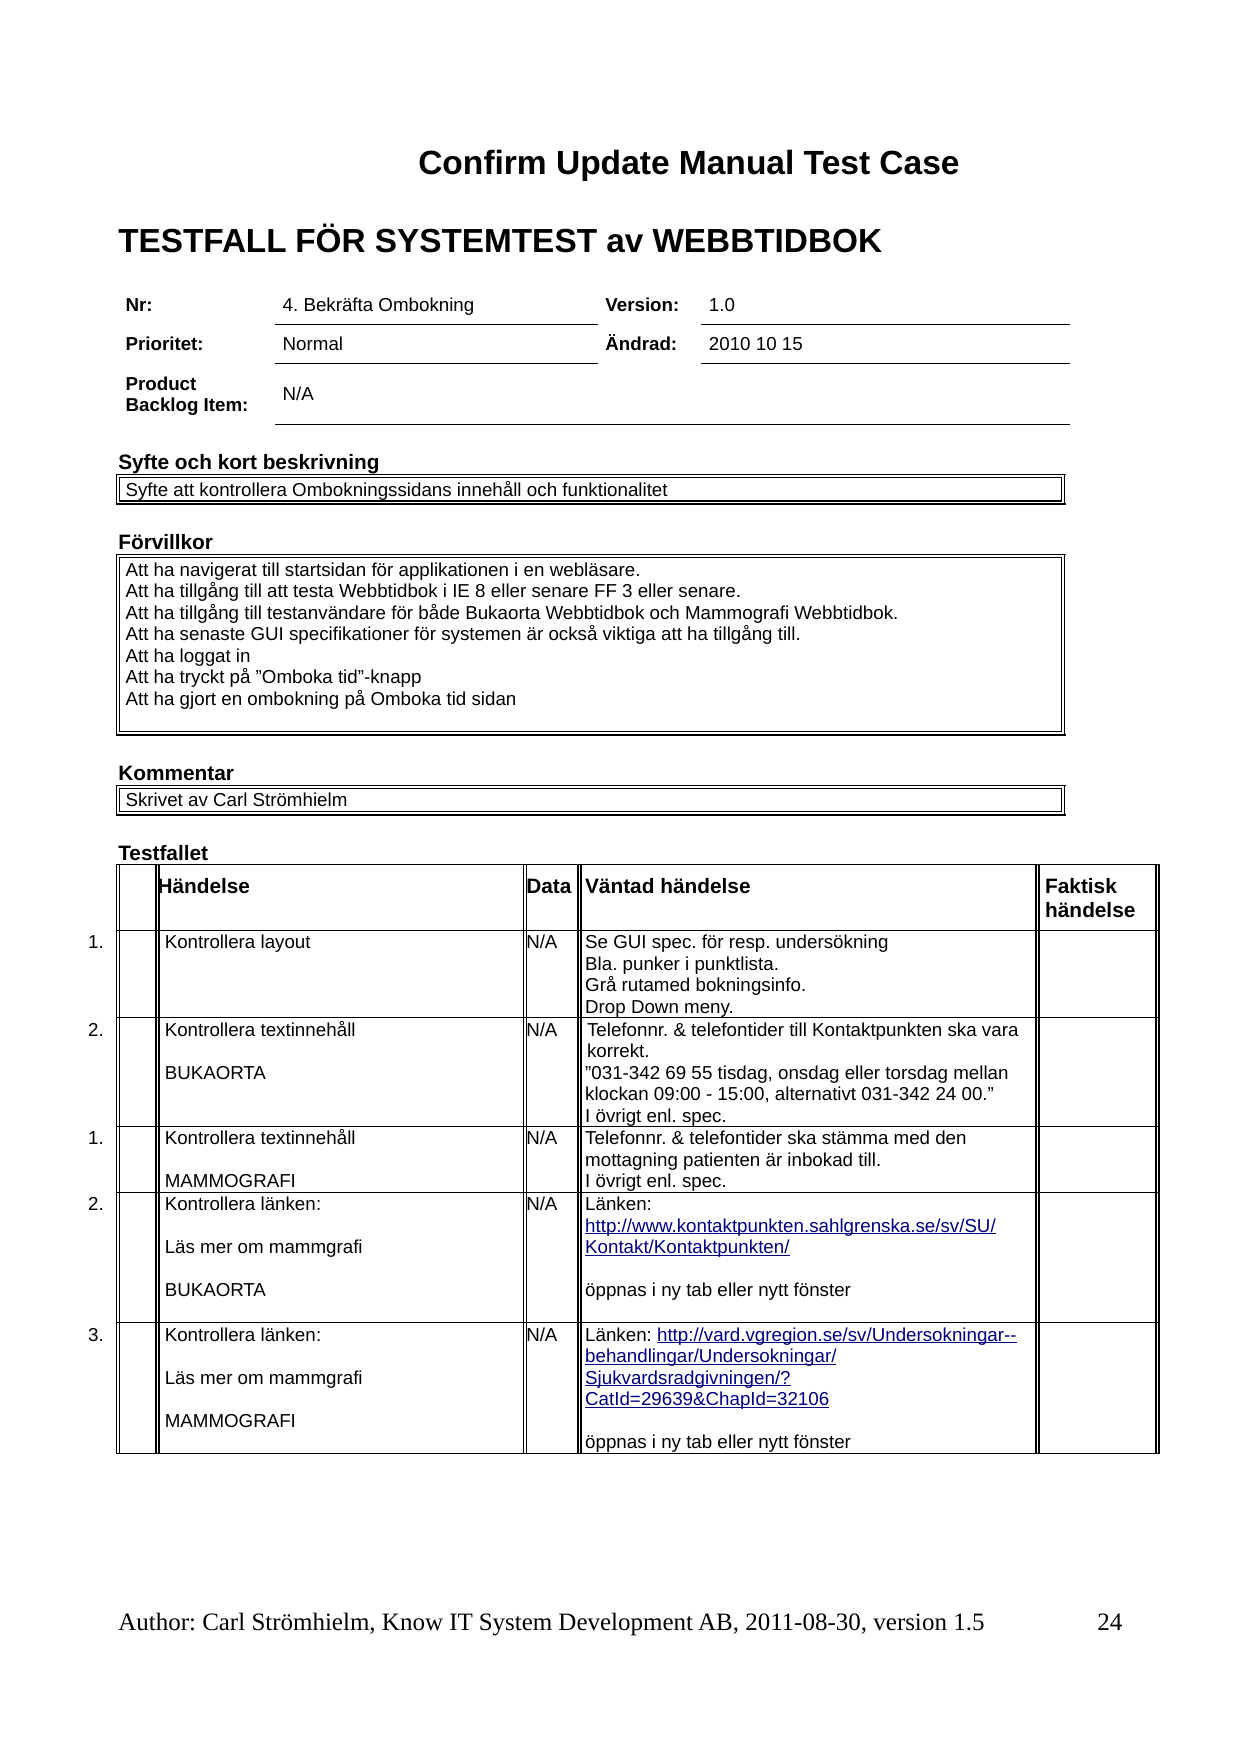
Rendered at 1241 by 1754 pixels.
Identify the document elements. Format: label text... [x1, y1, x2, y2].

table_header Nr: [118, 285, 275, 324]
table_cell Kontrollera länken: Läs mer om mammgrafi MAMMOGRAFI [160, 1323, 523, 1453]
table_header Version: [598, 285, 701, 324]
table_cell Kontrollera länken: Läs mer om mammgrafi BUKAORTA [160, 1193, 523, 1322]
table_cell Telefonnr. & telefontider till Kontaktpunkten ska vara korrekt. ”031-342 69 55 tisdag, onsdag eller torsdag mellan klockan 09:00 - 15:00, alternativt 031-342 24 00.” I övrigt enl. spec. [582, 1018, 1035, 1126]
table_cell [120, 1018, 155, 1126]
table_cell N/A [527, 1127, 577, 1192]
table_cell [1040, 1018, 1155, 1126]
table_header [120, 865, 155, 930]
table_cell Ändrad: [598, 324, 701, 363]
table_cell N/A [275, 363, 1070, 424]
table_header 4. Bekräfta Ombokning [275, 285, 598, 324]
table_header Händelse [160, 865, 523, 930]
table_header Syfte att kontrollera Ombokningssidans innehåll och funktionalitet [120, 478, 1061, 500]
table_cell Se GUI spec. för resp. undersökning Bla. punker i punktlista. Grå rutamed bokningsinfo. Drop Down meny. [582, 931, 1035, 1017]
table_cell Kontrollera layout [160, 931, 523, 1017]
table_cell Kontrollera textinnehåll MAMMOGRAFI [160, 1127, 523, 1192]
table_cell Länken: http://www.kontaktpunkten.sahlgrenska.se/sv/SU/Kontakt/Kontaktpunkten/ öppnas i ny tab eller nytt fönster [582, 1193, 1035, 1322]
table_cell Länken: http://vard.vgregion.se/sv/Undersokningar--behandlingar/Undersokningar/Sjukvardsradgivningen/?CatId=29639&ChapId=32106 öppnas i ny tab eller nytt fönster [582, 1323, 1035, 1453]
table_cell [1040, 931, 1155, 1017]
subtitle Confirm Update Manual Test Case [418, 143, 1122, 182]
table_header 1.0 [701, 285, 1070, 324]
table_cell [1040, 1193, 1155, 1322]
table_cell Telefonnr. & telefontider ska stämma med den mottagning patienten är inbokad till. I övrigt enl. spec. [582, 1127, 1035, 1192]
table_header Faktisk händelse [1040, 865, 1155, 930]
table_cell N/A [527, 1018, 577, 1126]
subtitle Kommentar [118, 761, 1122, 784]
table_cell 2010 10 15 [701, 325, 1070, 363]
table_cell [1040, 1323, 1155, 1453]
table_cell Product Backlog Item: [118, 363, 275, 424]
table_cell [120, 931, 155, 1017]
table_cell Normal [275, 325, 598, 363]
text TESTFALL FÖR SYSTEMTEST av WEBBTIDBOK [118, 221, 1122, 259]
table_cell [120, 1323, 155, 1453]
table_cell Kontrollera textinnehåll BUKAORTA [160, 1018, 523, 1126]
table_cell N/A [527, 1323, 577, 1453]
subtitle Förvillkor [118, 530, 1122, 554]
table_cell N/A [527, 931, 577, 1017]
table_cell [120, 1193, 155, 1322]
table_cell N/A [527, 1193, 577, 1322]
table_cell Prioritet: [118, 324, 275, 363]
table_cell [1040, 1127, 1155, 1192]
subtitle Testfallet [118, 840, 1122, 864]
table_header Väntad händelse [582, 865, 1035, 930]
subtitle Syfte och kort beskrivning [118, 450, 1122, 474]
table_header Data [527, 865, 577, 930]
table_header Skrivet av Carl Strömhielm [120, 789, 1061, 811]
table_cell [120, 1127, 155, 1192]
table_header Att ha navigerat till startsidan för applikationen i en webläsare. Att ha tillgång till att testa Webbtidbok i IE 8 eller senare FF 3 eller senare. Att ha tillgång till testanvändare för både Bukaorta Webbtidbok och Mammografi Webbtidbok. Att ha senaste GUI specifikationer för systemen är också viktiga att ha tillgång till. Att ha loggat in Att ha tryckt på ”Omboka tid”-knapp Att ha gjort en ombokning på Omboka tid sidan [120, 558, 1061, 731]
